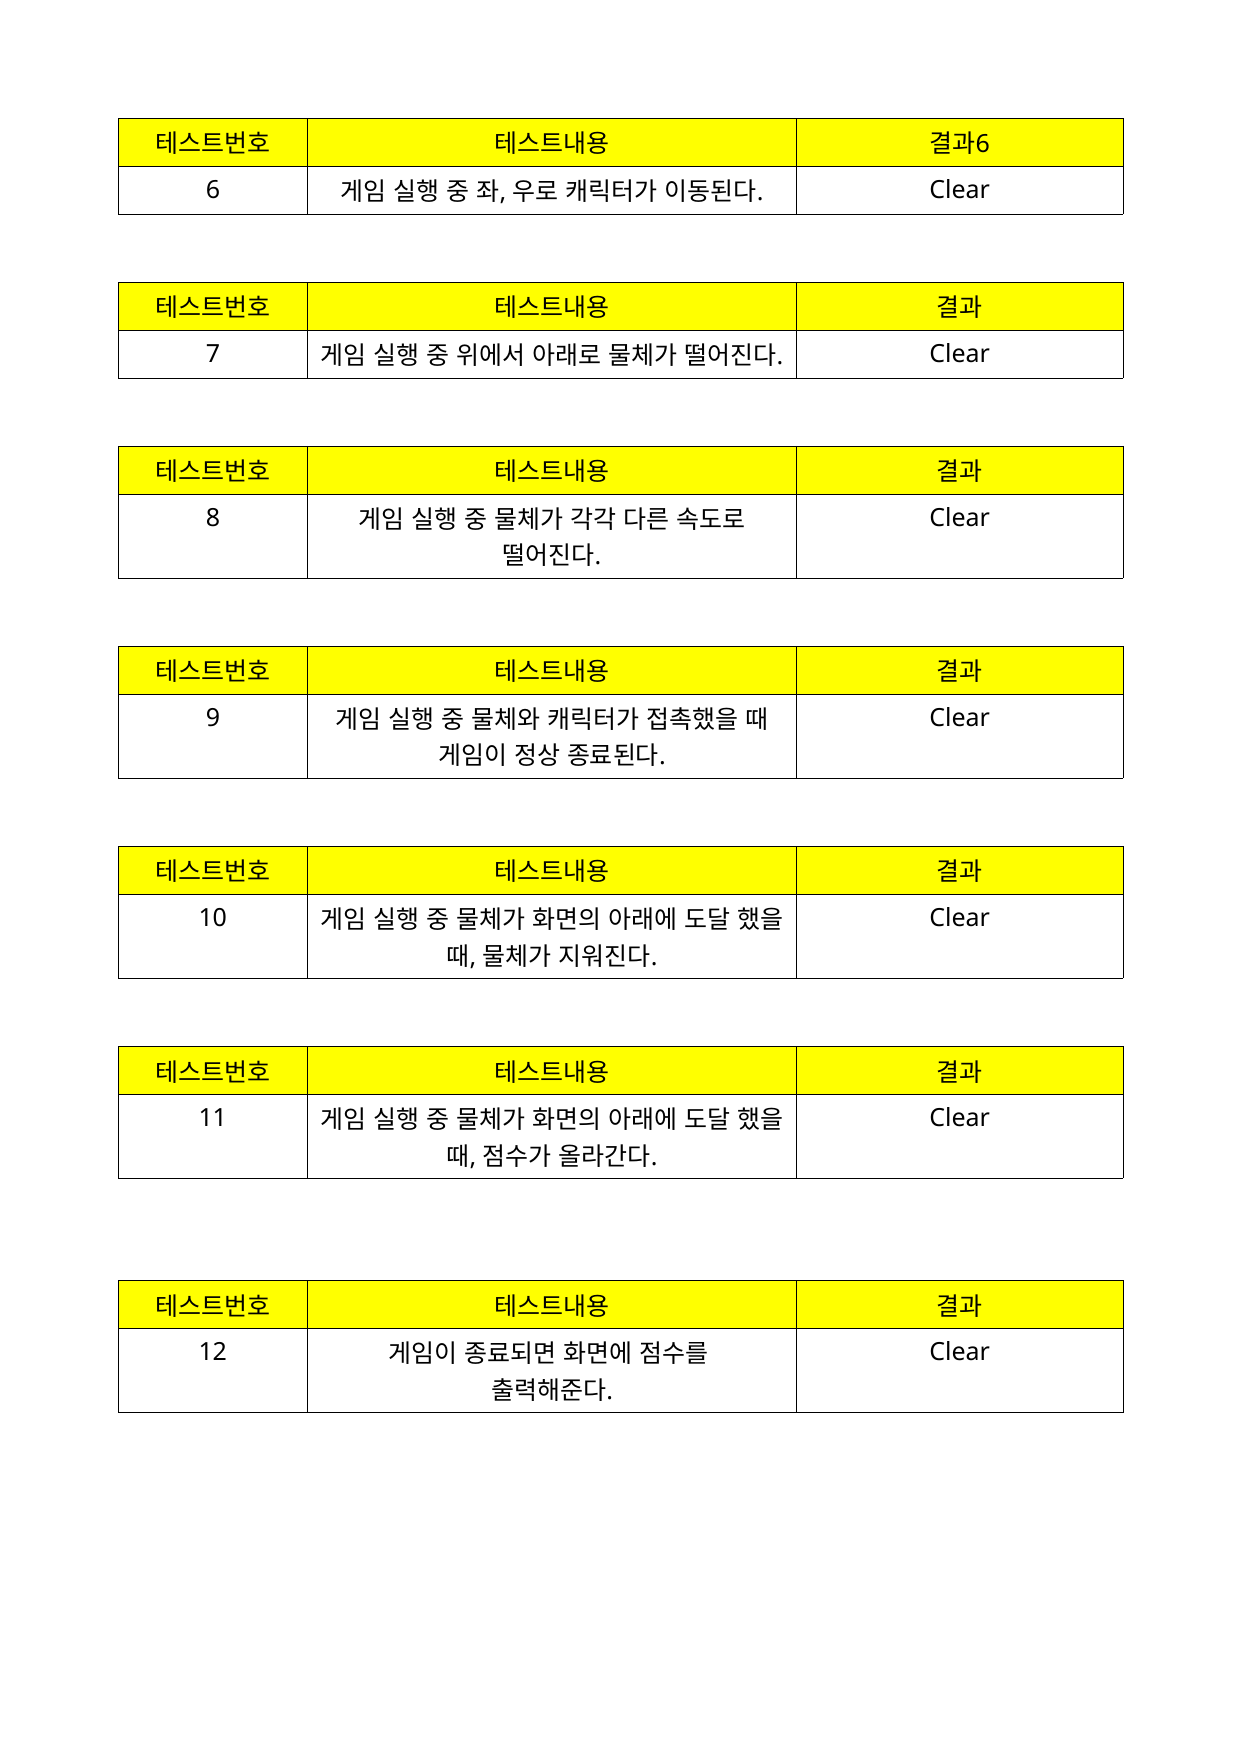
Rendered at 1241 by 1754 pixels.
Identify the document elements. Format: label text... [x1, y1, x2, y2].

table_cell 게임이 종료되면 화면에 점수를 출력해준다. [308, 1329, 796, 1412]
table_cell 게임 실행 중 물체와 캐릭터가 접촉했을 때 게임이 정상 종료된다. [308, 695, 796, 778]
table_header 테스트내용 [308, 647, 796, 694]
table_cell 9 [119, 695, 307, 778]
table_header 테스트내용 [308, 1047, 796, 1094]
table_header 테스트내용 [308, 447, 796, 494]
table_cell Clear [797, 695, 1123, 778]
table_cell 게임 실행 중 위에서 아래로 물체가 떨어진다. [308, 331, 796, 378]
table_header 테스트내용 [308, 847, 796, 894]
table_cell 게임 실행 중 물체가 화면의 아래에 도달 했을 때, 점수가 올라간다. [308, 1095, 796, 1178]
table_cell Clear [797, 1095, 1123, 1178]
table_cell 10 [119, 895, 307, 978]
table_header 결과 [797, 647, 1123, 694]
table_header 결과6 [797, 119, 1123, 166]
table_cell 6 [119, 167, 307, 214]
table_cell 게임 실행 중 좌, 우로 캐릭터가 이동된다. [308, 167, 796, 214]
table_cell 8 [119, 495, 307, 578]
table_cell Clear [797, 331, 1123, 378]
table_header 테스트번호 [119, 283, 307, 330]
table_header 결과 [797, 847, 1123, 894]
table_header 테스트번호 [119, 1281, 307, 1328]
table_cell 12 [119, 1329, 307, 1412]
table_header 테스트번호 [119, 447, 307, 494]
table_header 결과 [797, 1281, 1123, 1328]
table_cell 게임 실행 중 물체가 각각 다른 속도로 떨어진다. [308, 495, 796, 578]
table_header 테스트번호 [119, 1047, 307, 1094]
table_cell 11 [119, 1095, 307, 1178]
table_header 테스트내용 [308, 119, 796, 166]
table_cell Clear [797, 1329, 1123, 1412]
table_cell 7 [119, 331, 307, 378]
table_cell 게임 실행 중 물체가 화면의 아래에 도달 했을 때, 물체가 지워진다. [308, 895, 796, 978]
table_header 테스트번호 [119, 119, 307, 166]
table_header 테스트내용 [308, 1281, 796, 1328]
table_header 결과 [797, 1047, 1123, 1094]
table_cell Clear [797, 167, 1123, 214]
table_header 테스트번호 [119, 647, 307, 694]
table_header 테스트내용 [308, 283, 796, 330]
table_header 테스트번호 [119, 847, 307, 894]
table_header 결과 [797, 447, 1123, 494]
table_cell Clear [797, 895, 1123, 978]
table_cell Clear [797, 495, 1123, 578]
table_header 결과 [797, 283, 1123, 330]
